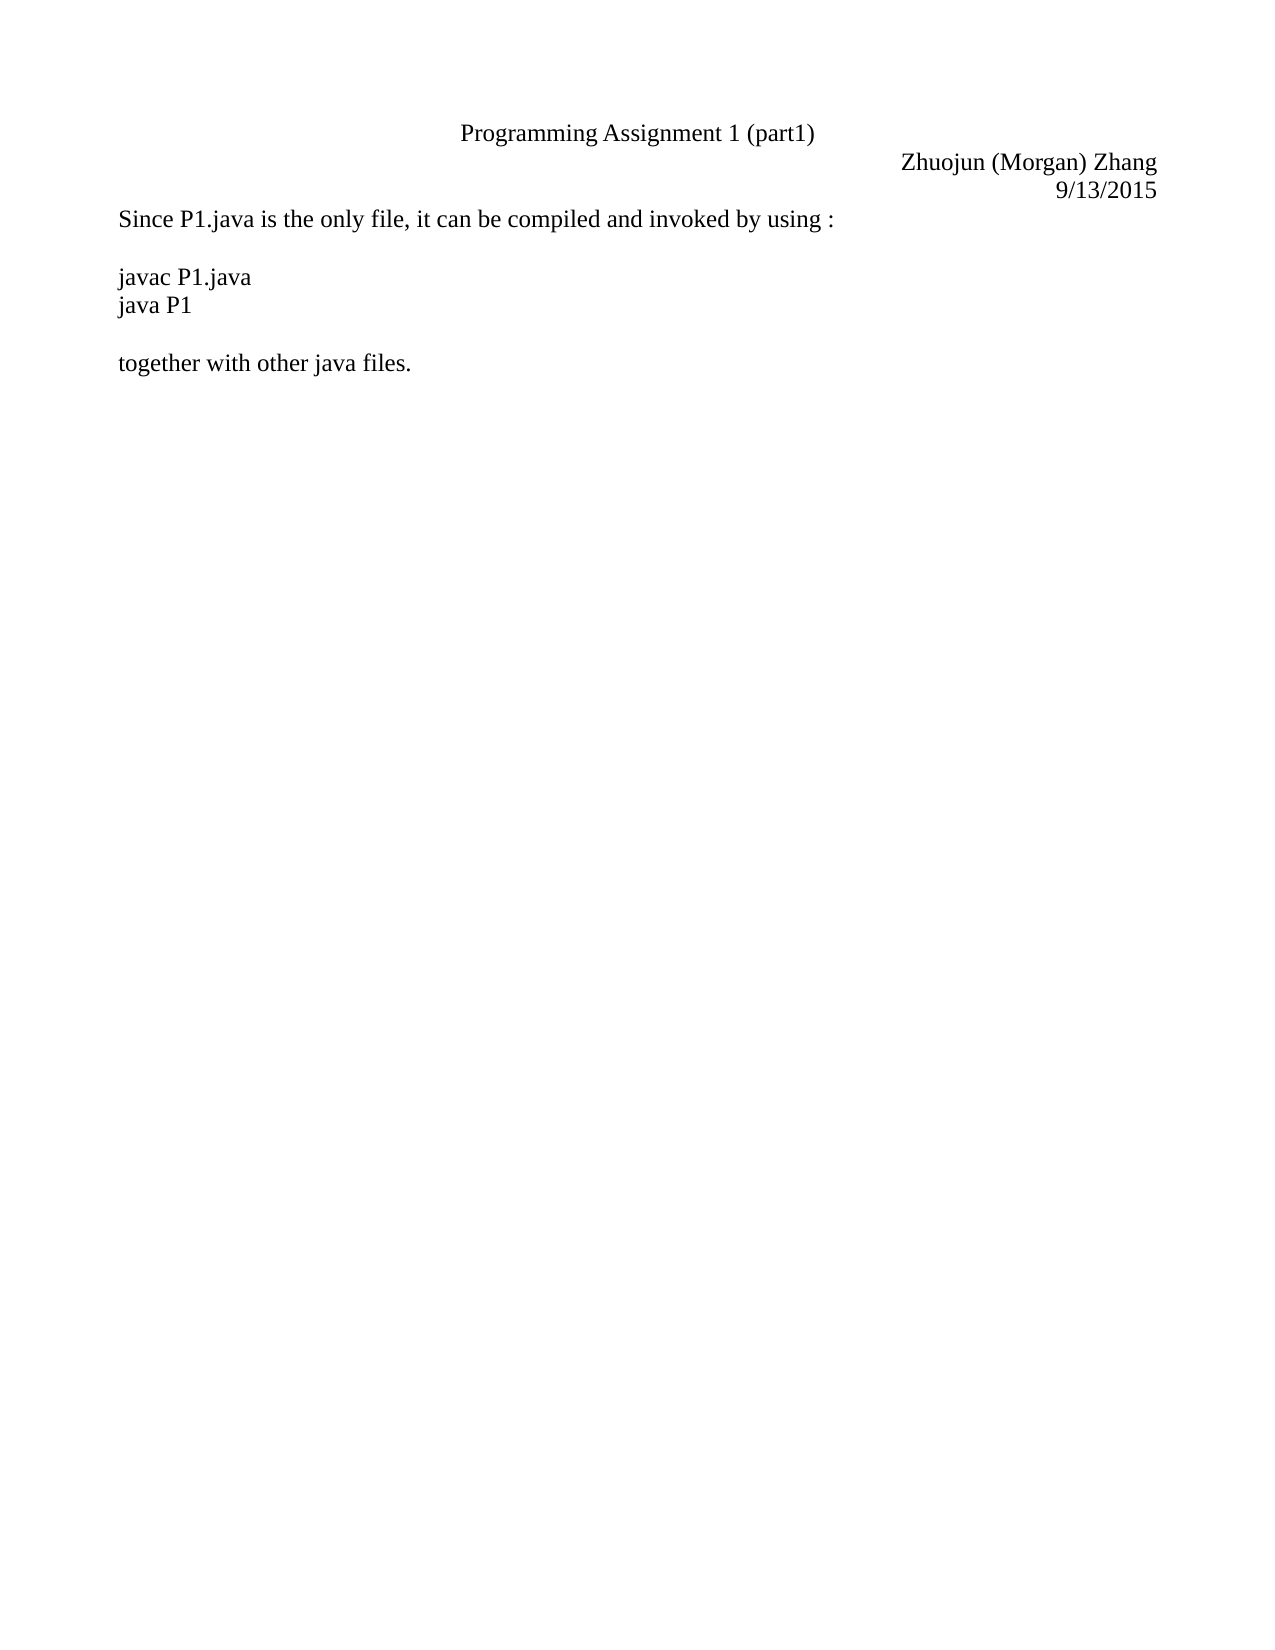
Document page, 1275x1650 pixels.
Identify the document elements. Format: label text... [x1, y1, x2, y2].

text 9/13/2015 [118, 176, 1157, 204]
text Since P1.java is the only file, it can be compiled and invoked by using : [118, 204, 1157, 233]
text together with other java files. [118, 348, 1157, 377]
text Programming Assignment 1 (part1) [118, 118, 1157, 147]
text java P1 [118, 291, 1157, 319]
text Zhuojun (Morgan) Zhang [118, 147, 1157, 176]
text javac P1.java [118, 262, 1157, 291]
